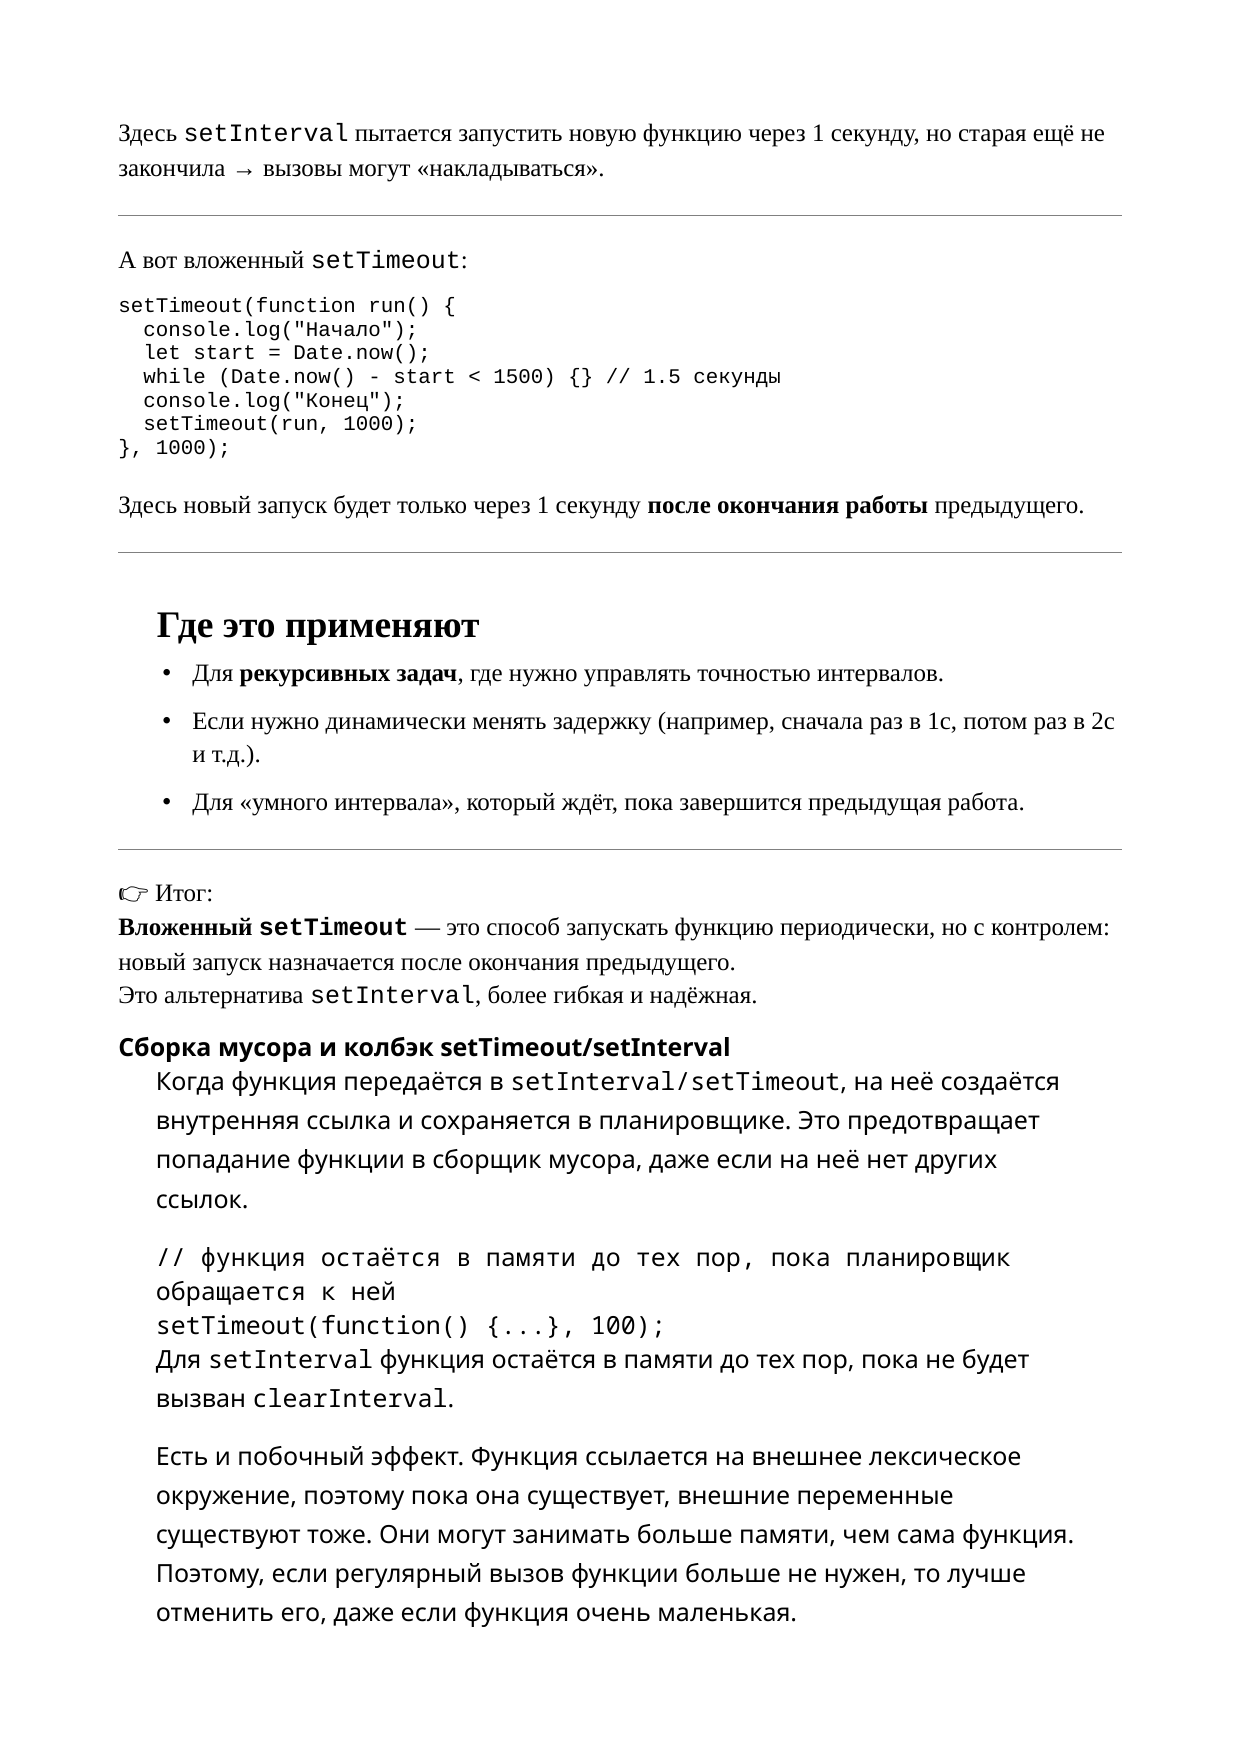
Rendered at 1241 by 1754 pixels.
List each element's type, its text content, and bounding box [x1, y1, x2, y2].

text }, 1000); [118, 437, 1122, 461]
text 👉 Итог: Вложенный setTimeout — это способ запускать функцию периодически, но с контролем: новый запуск назначается после окончания предыдущего. Это альтернатива setInterval, более гибкая и надёжная. [118, 878, 1122, 1011]
text console.log("Конец"); [118, 390, 1122, 413]
text Когда функция передаётся в setInterval/setTimeout, на неё создаётся внутренняя ссылка и сохраняется в планировщике. Это предотвращает попадание функции в сборщик мусора, даже если на неё нет других ссылок. [156, 1064, 1084, 1215]
text let start = Date.now(); [118, 342, 1122, 366]
text Здесь setInterval пытается запустить новую функцию через 1 секунду, но старая ещё не закончила → вызовы могут «накладываться». [118, 118, 1122, 182]
subtitle 📌 Где это применяют [118, 603, 1122, 646]
text А вот вложенный setTimeout: [118, 245, 1122, 276]
text // функция остаётся в памяти до тех пор, пока планировщик обращается к ней [156, 1239, 1084, 1307]
text Есть и побочный эффект. Функция ссылается на внешнее лексическое окружение, поэтому пока она существует, внешние переменные существуют тоже. Они могут занимать больше памяти, чем сама функция. Поэтому, если регулярный вызов функции больше не нужен, то лучше отменить его, даже если функция очень маленькая. [156, 1438, 1084, 1629]
text setTimeout(function run() { [118, 295, 1122, 319]
text while (Date.now() - start < 1500) {} // 1.5 секунды [118, 366, 1122, 390]
text setTimeout(function() {...}, 100); [156, 1307, 1084, 1341]
list Для «умного интервала», который ждёт, пока завершится предыдущая работа. [162, 787, 1122, 815]
text setTimeout(run, 1000); [118, 413, 1122, 437]
list Если нужно динамически менять задержку (например, сначала раз в 1с, потом раз в 2с и т.д.). [162, 706, 1122, 768]
list Для рекурсивных задач, где нужно управлять точностью интервалов. [162, 658, 1122, 687]
text Сборка мусора и колбэк setTimeout/setInterval [118, 1030, 1122, 1064]
text console.log("Начало"); [118, 319, 1122, 342]
text Для setInterval функция остаётся в памяти до тех пор, пока не будет вызван clearInterval. [156, 1341, 1084, 1414]
text Здесь новый запуск будет только через 1 секунду после окончания работы предыдущего. [118, 490, 1122, 519]
